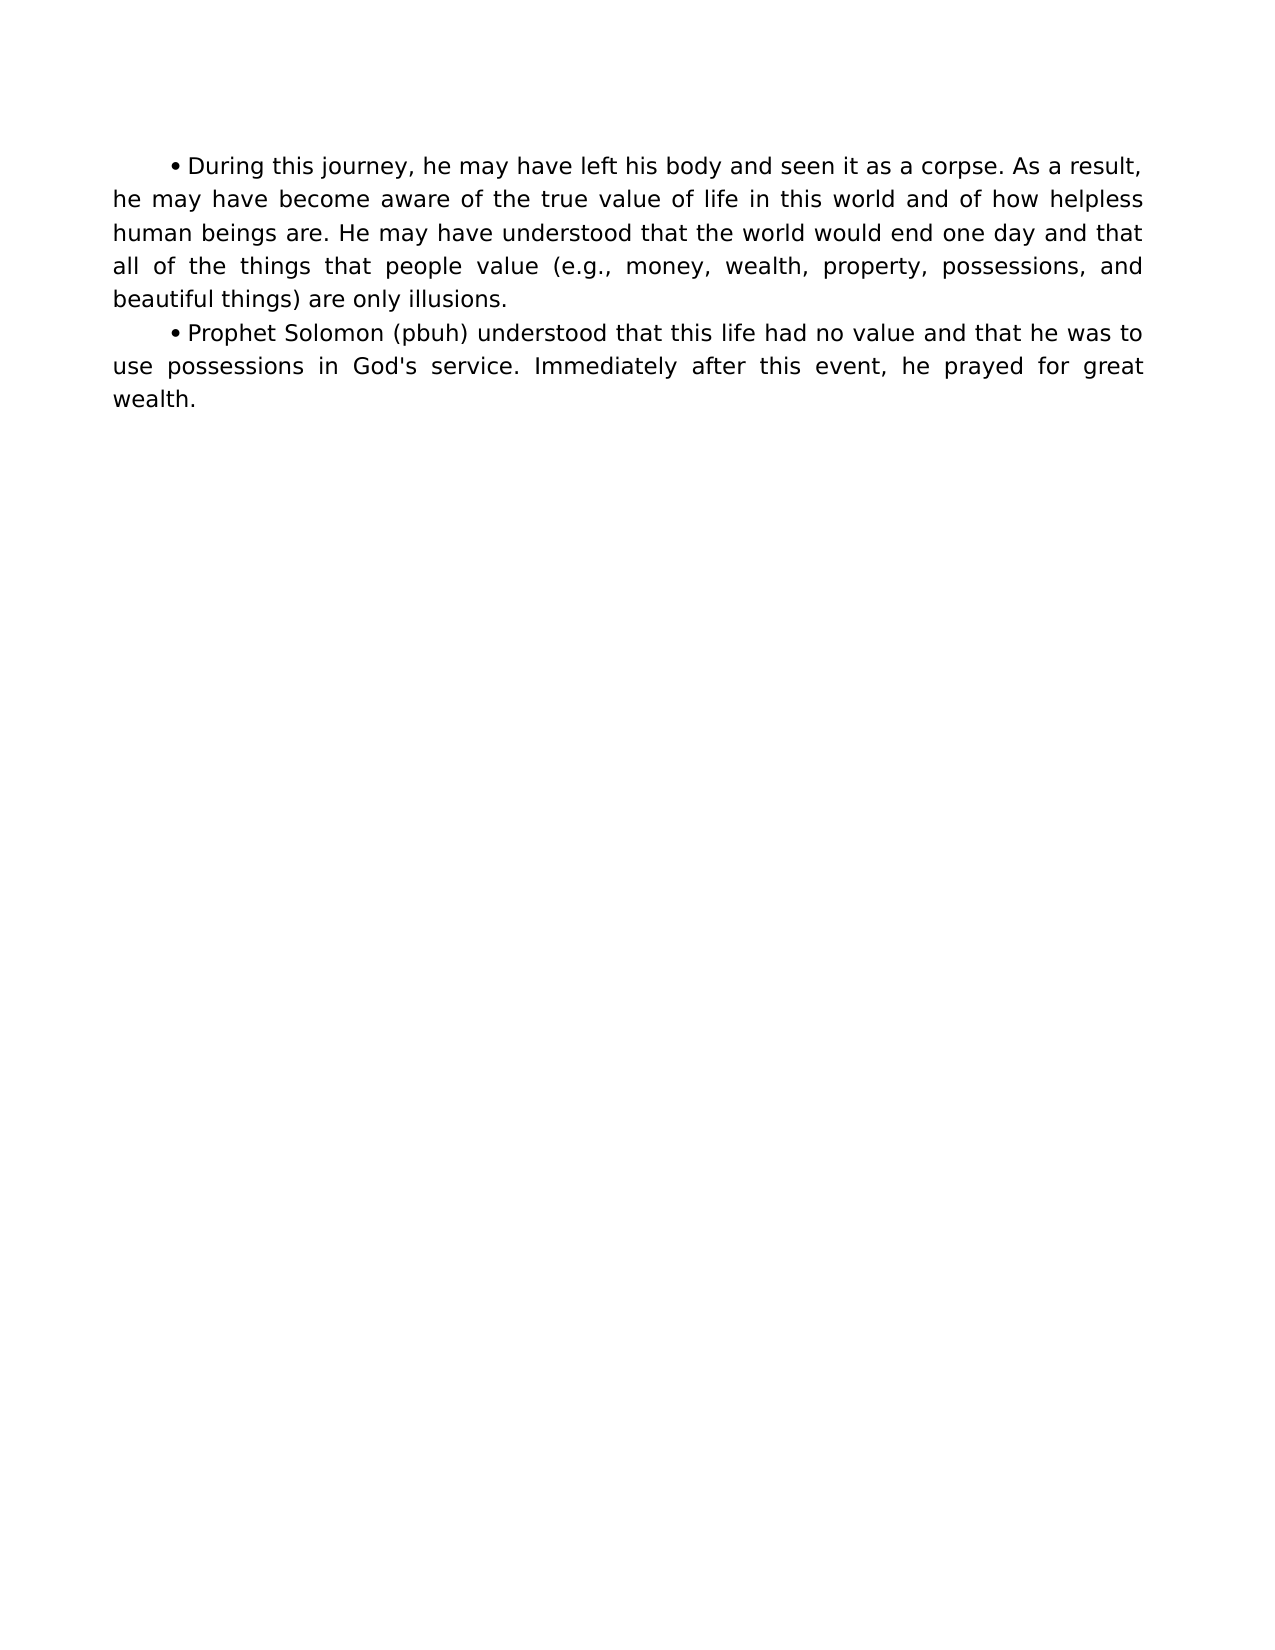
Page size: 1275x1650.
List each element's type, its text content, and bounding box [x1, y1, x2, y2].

list Prophet Solomon (pbuh) understood that this life had no value and that he was to use possessions in God's service. Immediately after this event, he prayed for great wealth. [112, 314, 1145, 414]
list During this journey, he may have left his body and seen it as a corpse. As a result, he may have become aware of the true value of life in this world and of how helpless human beings are. He may have understood that the world would end one day and that all of the things that people value (e.g., money, wealth, property, possessions, and beautiful things) are only illusions. [112, 148, 1145, 314]
